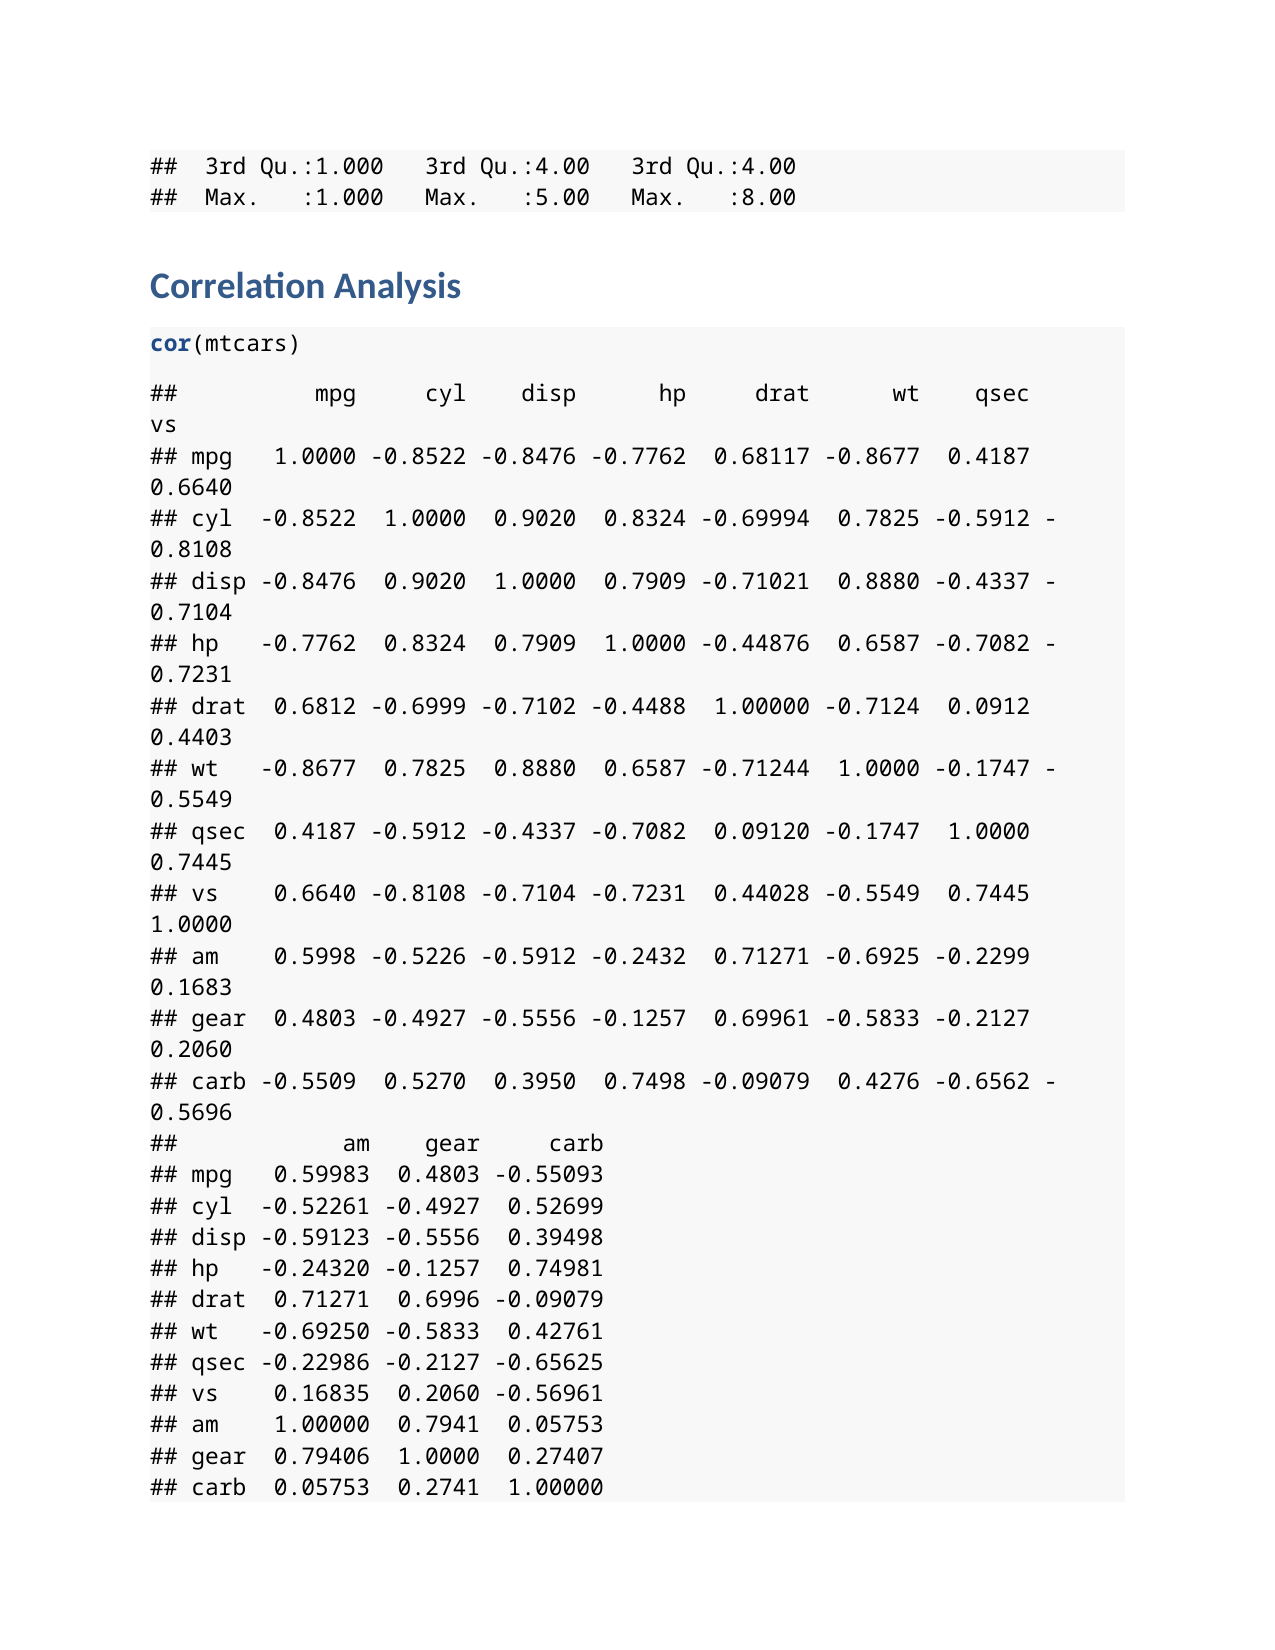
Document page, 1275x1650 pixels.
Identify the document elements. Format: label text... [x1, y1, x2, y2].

text ## 3rd Qu.:1.000 3rd Qu.:4.00 3rd Qu.:4.00 ## Max. :1.000 Max. :5.00 Max. :8.00 [150, 150, 1125, 212]
subtitle Correlation Analysis [150, 262, 1125, 308]
text cor(mtcars) [150, 327, 1125, 358]
text ## mpg cyl disp hp drat wt qsec vs ## mpg 1.0000 -0.8522 -0.8476 -0.7762 0.68117 -0.8677 0.4187 0.6640 ## cyl -0.8522 1.0000 0.9020 0.8324 -0.69994 0.7825 -0.5912 -0.8108 ## disp -0.8476 0.9020 1.0000 0.7909 -0.71021 0.8880 -0.4337 -0.7104 ## hp -0.7762 0.8324 0.7909 1.0000 -0.44876 0.6587 -0.7082 -0.7231 ## drat 0.6812 -0.6999 -0.7102 -0.4488 1.00000 -0.7124 0.0912 0.4403 ## wt -0.8677 0.7825 0.8880 0.6587 -0.71244 1.0000 -0.1747 -0.5549 ## qsec 0.4187 -0.5912 -0.4337 -0.7082 0.09120 -0.1747 1.0000 0.7445 ## vs 0.6640 -0.8108 -0.7104 -0.7231 0.44028 -0.5549 0.7445 1.0000 ## am 0.5998 -0.5226 -0.5912 -0.2432 0.71271 -0.6925 -0.2299 0.1683 ## gear 0.4803 -0.4927 -0.5556 -0.1257 0.69961 -0.5833 -0.2127 0.2060 ## carb -0.5509 0.5270 0.3950 0.7498 -0.09079 0.4276 -0.6562 -0.5696 ## am gear carb ## mpg 0.59983 0.4803 -0.55093 ## cyl -0.52261 -0.4927 0.52699 ## disp -0.59123 -0.5556 0.39498 ## hp -0.24320 -0.1257 0.74981 ## drat 0.71271 0.6996 -0.09079 ## wt -0.69250 -0.5833 0.42761 ## qsec -0.22986 -0.2127 -0.65625 ## vs 0.16835 0.2060 -0.56961 ## am 1.00000 0.7941 0.05753 ## gear 0.79406 1.0000 0.27407 ## carb 0.05753 0.2741 1.00000 [150, 377, 1125, 1502]
